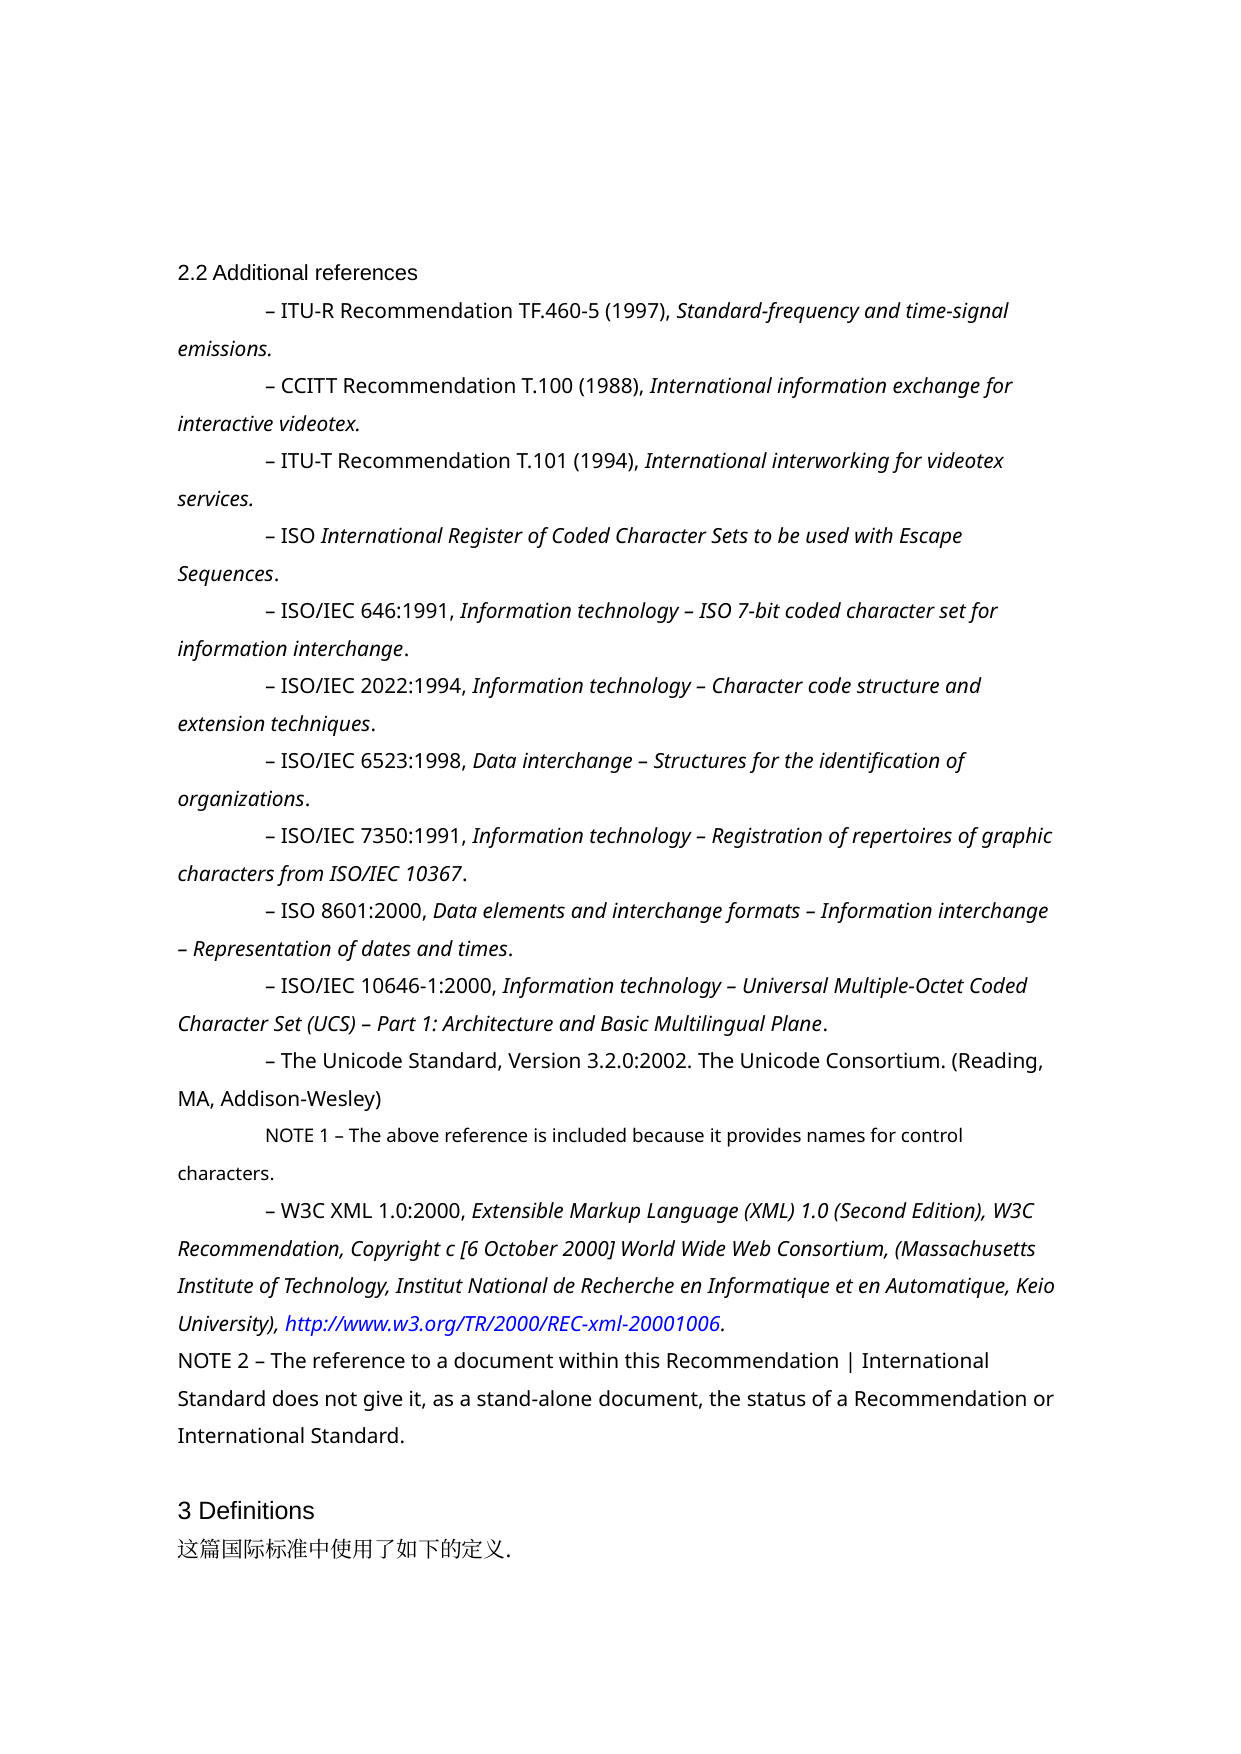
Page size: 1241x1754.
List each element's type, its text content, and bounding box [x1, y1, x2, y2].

text – ISO/IEC 6523:1998, Data interchange – Structures for the identification of organizations. [177, 742, 1063, 817]
text – ISO/IEC 2022:1994, Information technology – Character code structure and extension techniques. [177, 667, 1063, 742]
text – ISO/IEC 10646-1:2000, Information technology – Universal Multiple-Octet Coded Character Set (UCS) – Part 1: Architecture and Basic Multilingual Plane. [177, 967, 1063, 1042]
text NOTE 2 – The reference to a document within this Recommendation | International Standard does not give it, as a stand-alone document, the status of a Recommendation or International Standard. [177, 1342, 1063, 1454]
text – ITU-T Recommendation T.101 (1994), International interworking for videotex services. [177, 442, 1063, 517]
text – W3C XML 1.0:2000, Extensible Markup Language (XML) 1.0 (Second Edition), W3C Recommendation, Copyright c [6 October 2000] World Wide Web Consortium, (Massachusetts Institute of Technology, Institut National de Recherche en Informatique et en Automatique, Keio University), http://www.w3.org/TR/2000/REC-xml-20001006. [177, 1192, 1063, 1342]
subtitle 3 Definitions [177, 1492, 1063, 1529]
text NOTE 1 – The above reference is included because it provides names for control characters. [177, 1117, 1063, 1192]
text 这篇国际标准中使用了如下的定义. [177, 1529, 1063, 1567]
text – ISO/IEC 7350:1991, Information technology – Registration of repertoires of graphic characters from ISO/IEC 10367. [177, 817, 1063, 892]
text – ISO 8601:2000, Data elements and interchange formats – Information interchange – Representation of dates and times. [177, 892, 1063, 967]
text – The Unicode Standard, Version 3.2.0:2002. The Unicode Consortium. (Reading, MA, Addison-Wesley) [177, 1042, 1063, 1117]
subtitle 2.2 Additional references [177, 254, 1063, 292]
text – ISO International Register of Coded Character Sets to be used with Escape Sequences. [177, 517, 1063, 592]
text – CCITT Recommendation T.100 (1988), International information exchange for interactive videotex. [177, 367, 1063, 442]
text – ITU-R Recommendation TF.460-5 (1997), Standard-frequency and time-signal emissions. [177, 292, 1063, 367]
text – ISO/IEC 646:1991, Information technology – ISO 7-bit coded character set for information interchange. [177, 592, 1063, 667]
